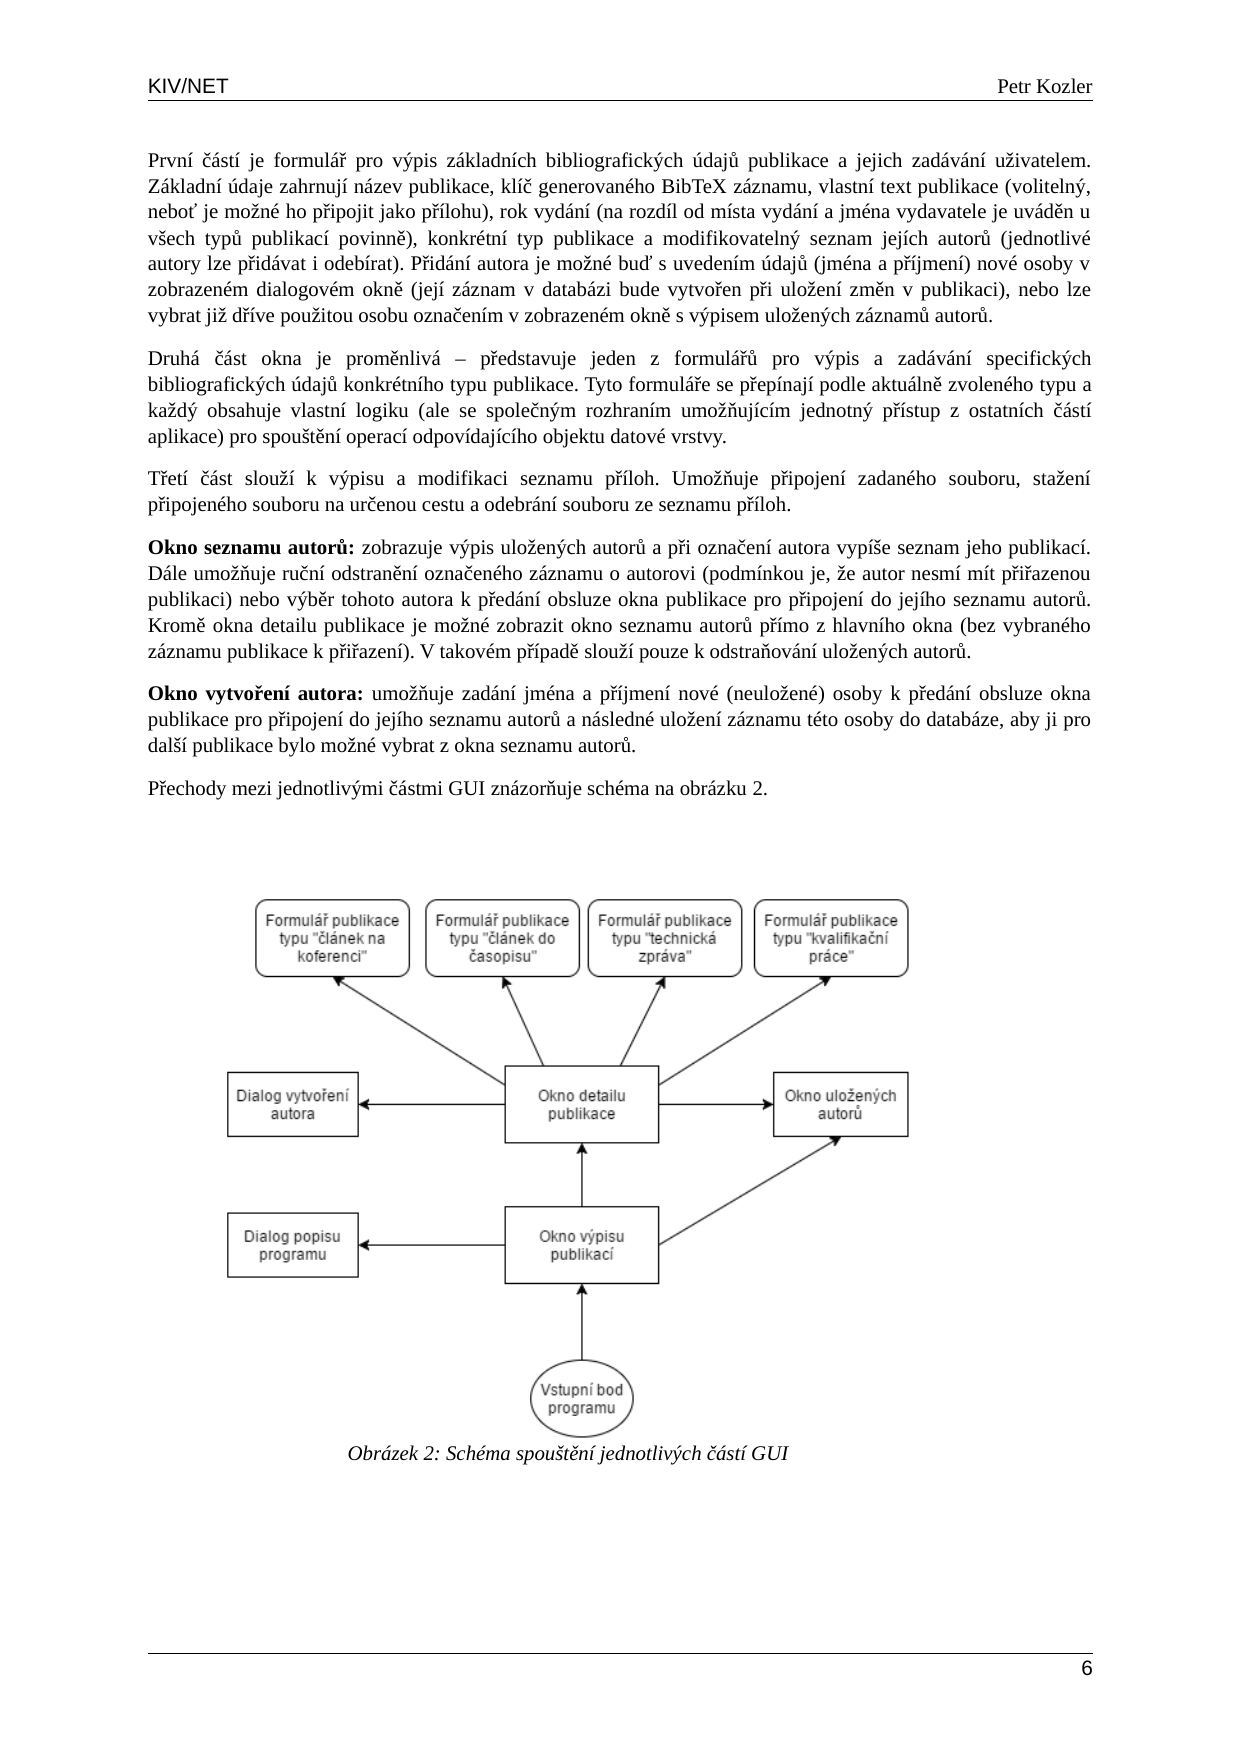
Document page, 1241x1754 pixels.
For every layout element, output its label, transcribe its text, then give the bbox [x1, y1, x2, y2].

text Druhá část okna je proměnlivá – představuje jeden z formulářů pro výpis a zadávání specifických bibliografických údajů konkrétního typu publikace. Tyto formuláře se přepínají podle aktuálně zvoleného typu a každý obsahuje vlastní logiku (ale se společným rozhraním umožňujícím jednotný přístup z ostatních částí aplikace) pro spouštění operací odpovídajícího objektu datové vrstvy. [148, 346, 1093, 448]
text Okno vytvoření autora: umožňuje zadání jména a příjmení nové (neuložené) osoby k předání obsluze okna publikace pro připojení do jejího seznamu autorů a následné uložení záznamu této osoby do databáze, aby ji pro další publikace bylo možné vybrat z okna seznamu autorů. [148, 681, 1093, 757]
text Okno seznamu autorů: zobrazuje výpis uložených autorů a při označení autora vypíše seznam jeho publikací. Dále umožňuje ruční odstranění označeného záznamu o autorovi (podmínkou je, že autor nesmí mít přiřazenou publikaci) nebo výběr tohoto autora k předání obsluze okna publikace pro připojení do jejího seznamu autorů. Kromě okna detailu publikace je možné zobrazit okno seznamu autorů přímo z hlavního okna (bez vybraného záznamu publikace k přiřazení). V takovém případě slouží pouze k odstraňování uložených autorů. [148, 535, 1093, 663]
text [226, 886, 910, 898]
text První částí je formulář pro výpis základních bibliografických údajů publikace a jejich zadávání uživatelem. Základní údaje zahrnují název publikace, klíč generovaného BibTeX záznamu, vlastní text publikace (volitelný, neboť je možné ho připojit jako přílohu), rok vydání (na rozdíl od místa vydání a jména vydavatele je uváděn u všech typů publikací povinně), konkrétní typ publikace a modifikovatelný seznam jejích autorů (jednotlivé autory lze přidávat i odebírat). Přidání autora je možné buď s uvedením údajů (jména a příjmení) nové osoby v zobrazeném dialogovém okně (její záznam v databázi bude vytvořen při uložení změn v publikaci), nebo lze vybrat již dříve použitou osobu označením v zobrazeném okně s výpisem uložených záznamů autorů. [148, 148, 1093, 327]
text Obrázek 2: Schéma spouštění jednotlivých částí GUI [226, 1439, 910, 1465]
text Přechody mezi jednotlivými částmi GUI znázorňuje schéma na obrázku 2. [148, 776, 1093, 800]
text Třetí část slouží k výpisu a modifikaci seznamu příloh. Umožňuje připojení zadaného souboru, stažení připojeného souboru na určenou cestu a odebrání souboru ze seznamu příloh. [148, 466, 1093, 516]
